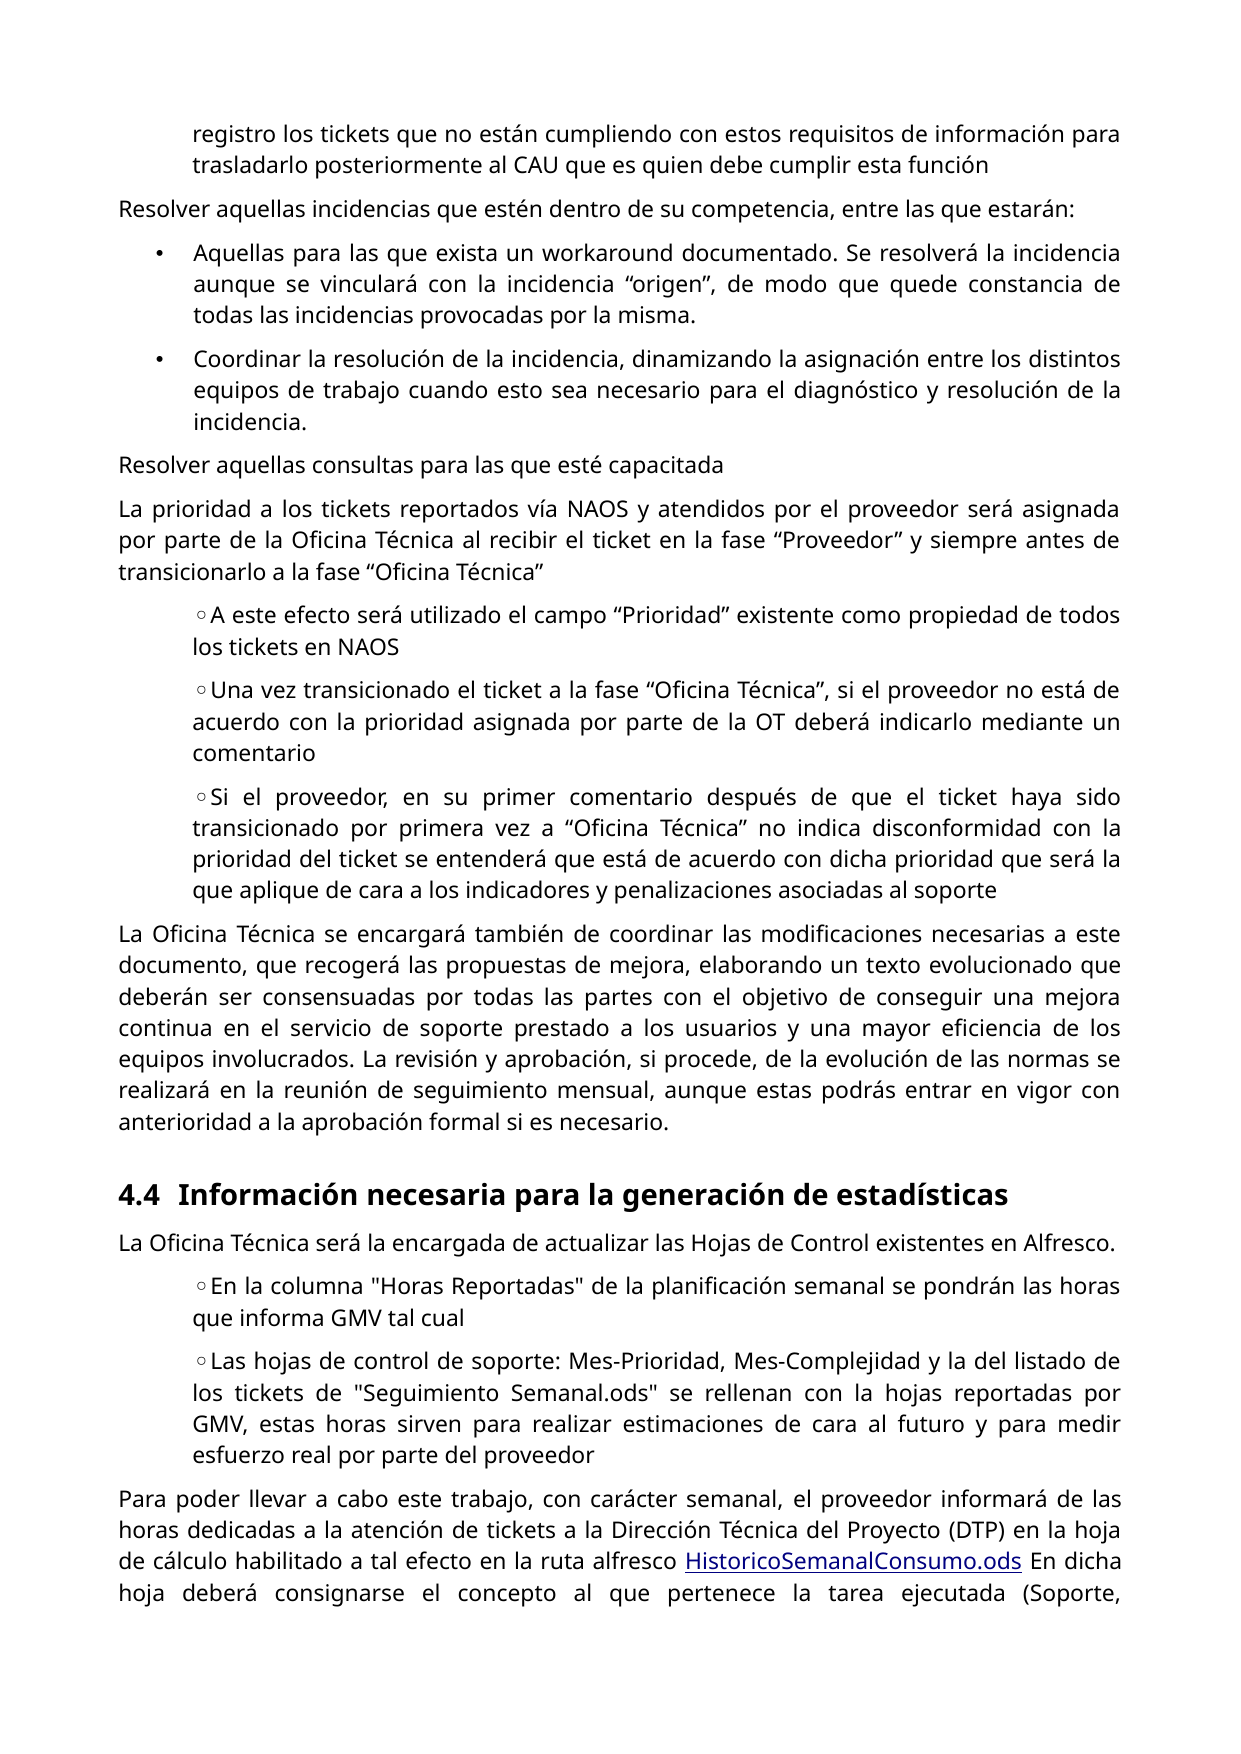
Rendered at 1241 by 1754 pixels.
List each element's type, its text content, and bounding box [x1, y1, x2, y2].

text Para poder llevar a cabo este trabajo, con carácter semanal, el proveedor informará de las horas dedicadas a la atención de tickets a la Dirección Técnica del Proyecto (DTP) en la hoja de cálculo habilitado a tal efecto en la ruta alfresco HistoricoSemanalConsumo.ods En dicha hoja deberá consignarse el concepto al que pertenece la tarea ejecutada (Soporte, [118, 1483, 1122, 1608]
list Coordinar la resolución de la incidencia, dinamizando la asignación entre los distintos equipos de trabajo cuando esto sea necesario para el diagnóstico y resolución de la incidencia. [156, 343, 1122, 437]
text Resolver aquellas incidencias que estén dentro de su competencia, entre las que estarán: [118, 193, 1122, 224]
list A este efecto será utilizado el campo “Prioridad” existente como propiedad de todos los tickets en NAOS [192, 599, 1122, 662]
list Si el proveedor, en su primer comentario después de que el ticket haya sido transicionado por primera vez a “Oficina Técnica” no indica disconformidad con la prioridad del ticket se entenderá que está de acuerdo con dicha prioridad que será la que aplique de cara a los indicadores y penalizaciones asociadas al soporte [192, 781, 1122, 906]
text La prioridad a los tickets reportados vía NAOS y atendidos por el proveedor será asignada por parte de la Oficina Técnica al recibir el ticket en la fase “Proveedor” y siempre antes de transicionarlo a la fase “Oficina Técnica” [118, 493, 1122, 587]
list Las hojas de control de soporte: Mes-Prioridad, Mes-Complejidad y la del listado de los tickets de "Seguimiento Semanal.ods" se rellenan con la hojas reportadas por GMV, estas horas sirven para realizar estimaciones de cara al futuro y para medir esfuerzo real por parte del proveedor [192, 1345, 1122, 1470]
list En la columna "Horas Reportadas" de la planificación semanal se pondrán las horas que informa GMV tal cual [192, 1270, 1122, 1333]
text Resolver aquellas consultas para las que esté capacitada [118, 449, 1122, 481]
list registro los tickets que no están cumpliendo con estos requisitos de información para trasladarlo posteriormente al CAU que es quien debe cumplir esta función [192, 118, 1122, 181]
subtitle Información necesaria para la generación de estadísticas [118, 1174, 1122, 1214]
list Aquellas para las que exista un workaround documentado. Se resolverá la incidencia aunque se vinculará con la incidencia “origen”, de modo que quede constancia de todas las incidencias provocadas por la misma. [156, 237, 1122, 331]
list Una vez transicionado el ticket a la fase “Oficina Técnica”, si el proveedor no está de acuerdo con la prioridad asignada por parte de la OT deberá indicarlo mediante un comentario [192, 674, 1122, 768]
text La Oficina Técnica se encargará también de coordinar las modificaciones necesarias a este documento, que recogerá las propuestas de mejora, elaborando un texto evolucionado que deberán ser consensuadas por todas las partes con el objetivo de conseguir una mejora continua en el servicio de soporte prestado a los usuarios y una mayor eficiencia de los equipos involucrados. La revisión y aprobación, si procede, de la evolución de las normas se realizará en la reunión de seguimiento mensual, aunque estas podrás entrar en vigor con anterioridad a la aprobación formal si es necesario. [118, 918, 1122, 1137]
text La Oficina Técnica será la encargada de actualizar las Hojas de Control existentes en Alfresco. [118, 1227, 1122, 1258]
